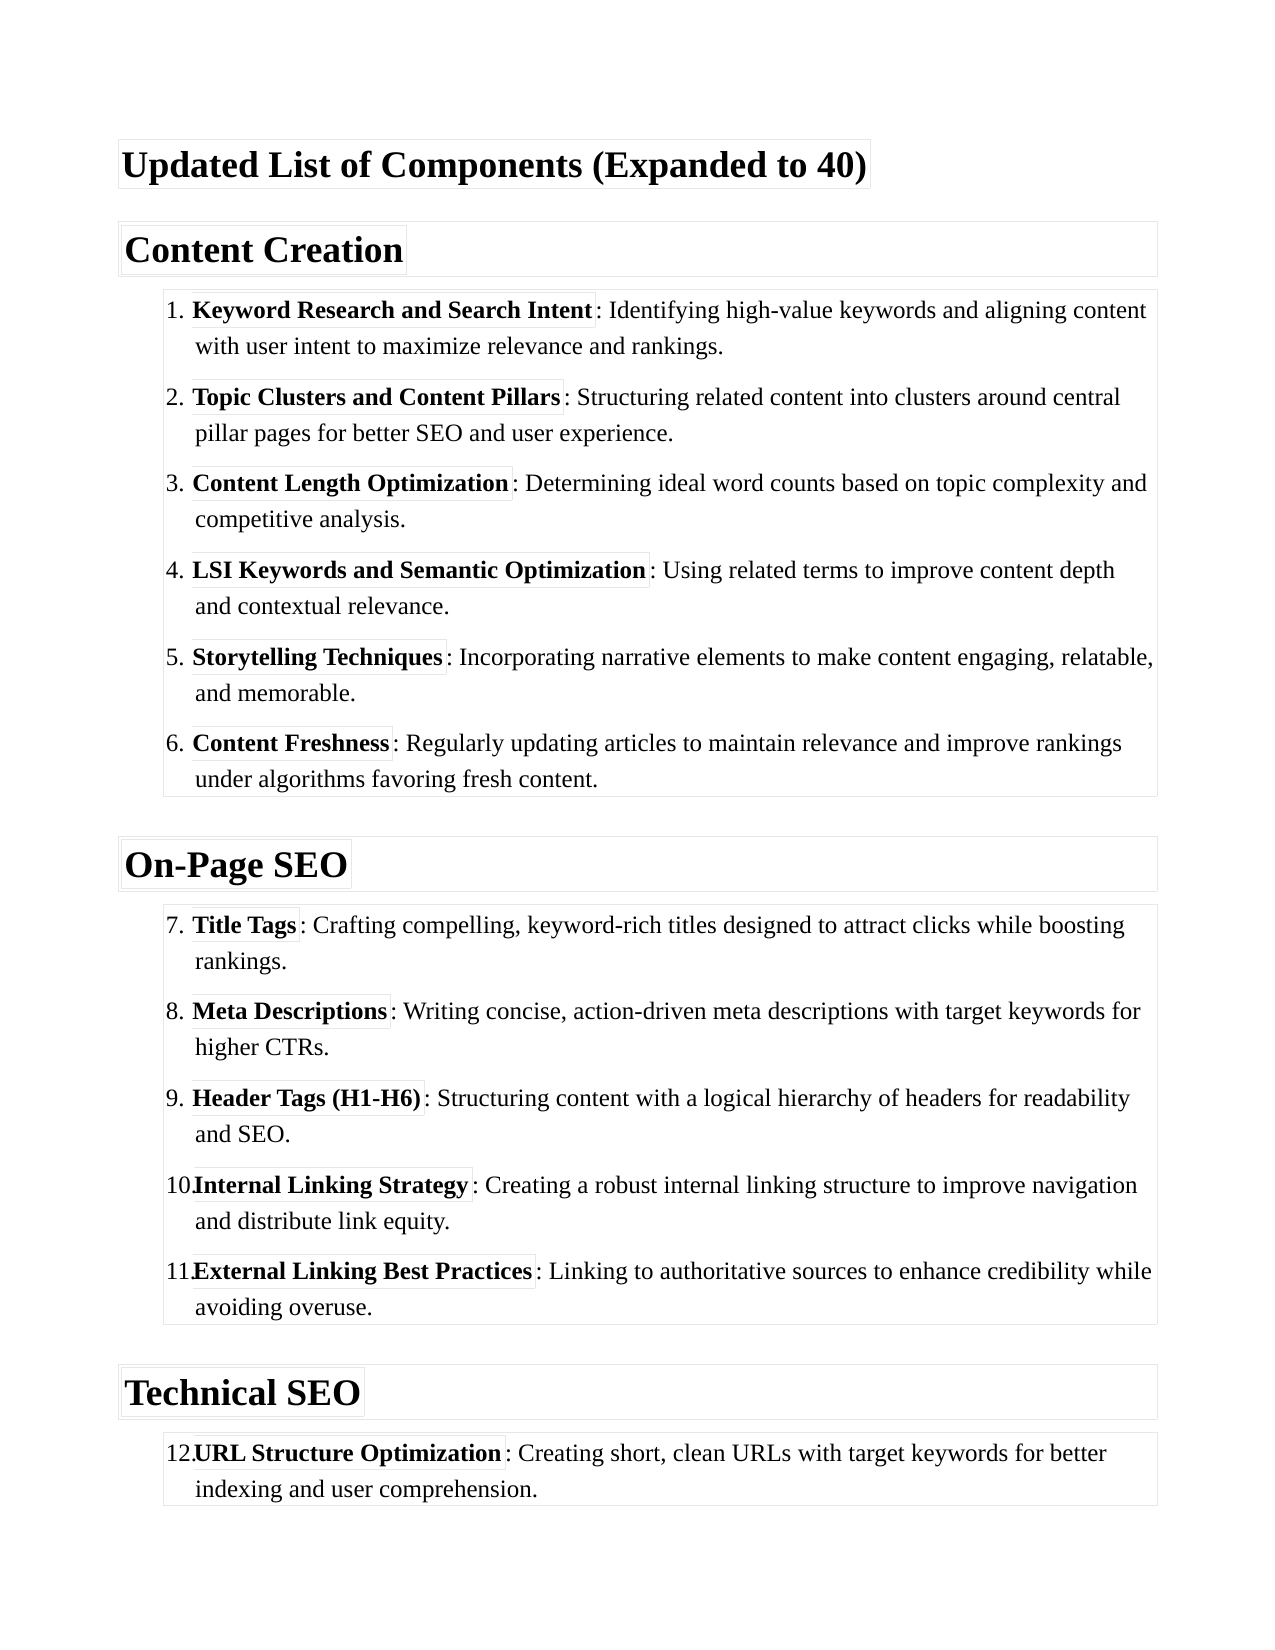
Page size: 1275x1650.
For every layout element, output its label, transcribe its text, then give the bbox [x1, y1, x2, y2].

list Title Tags: Crafting compelling, keyword-rich titles designed to attract clicks while boosting rankings. [164, 905, 1157, 974]
list Topic Clusters and Content Pillars: Structuring related content into clusters around central pillar pages for better SEO and user experience. [164, 376, 1157, 447]
subtitle Updated List of Components (Expanded to 40) [119, 140, 870, 188]
list Storytelling Techniques: Incorporating narrative elements to make content engaging, relatable, and memorable. [164, 636, 1157, 707]
subtitle Content Creation [119, 222, 1157, 276]
list Content Freshness: Regularly updating articles to maintain relevance and improve rankings under algorithms favoring fresh content. [164, 722, 1157, 796]
list Meta Descriptions: Writing concise, action-driven meta descriptions with target keywords for higher CTRs. [164, 990, 1157, 1061]
list Internal Linking Strategy: Creating a robust internal linking structure to improve navigation and distribute link equity. [164, 1164, 1157, 1234]
list Keyword Research and Search Intent: Identifying high-value keywords and aligning content with user intent to maximize relevance and rankings. [164, 290, 1157, 360]
list Content Length Optimization: Determining ideal word counts based on topic complexity and competitive analysis. [164, 462, 1157, 533]
subtitle Technical SEO [119, 1365, 1157, 1419]
list Header Tags (H1-H6): Structuring content with a logical hierarchy of headers for readability and SEO. [164, 1077, 1157, 1148]
subtitle On-Page SEO [119, 837, 1157, 891]
list LSI Keywords and Semantic Optimization: Using related terms to improve content depth and contextual relevance. [164, 549, 1157, 620]
list URL Structure Optimization: Creating short, clean URLs with target keywords for better indexing and user comprehension. [164, 1433, 1157, 1505]
subtitle [871, 139, 1157, 188]
list External Linking Best Practices: Linking to authoritative sources to enhance credibility while avoiding overuse. [164, 1250, 1157, 1324]
